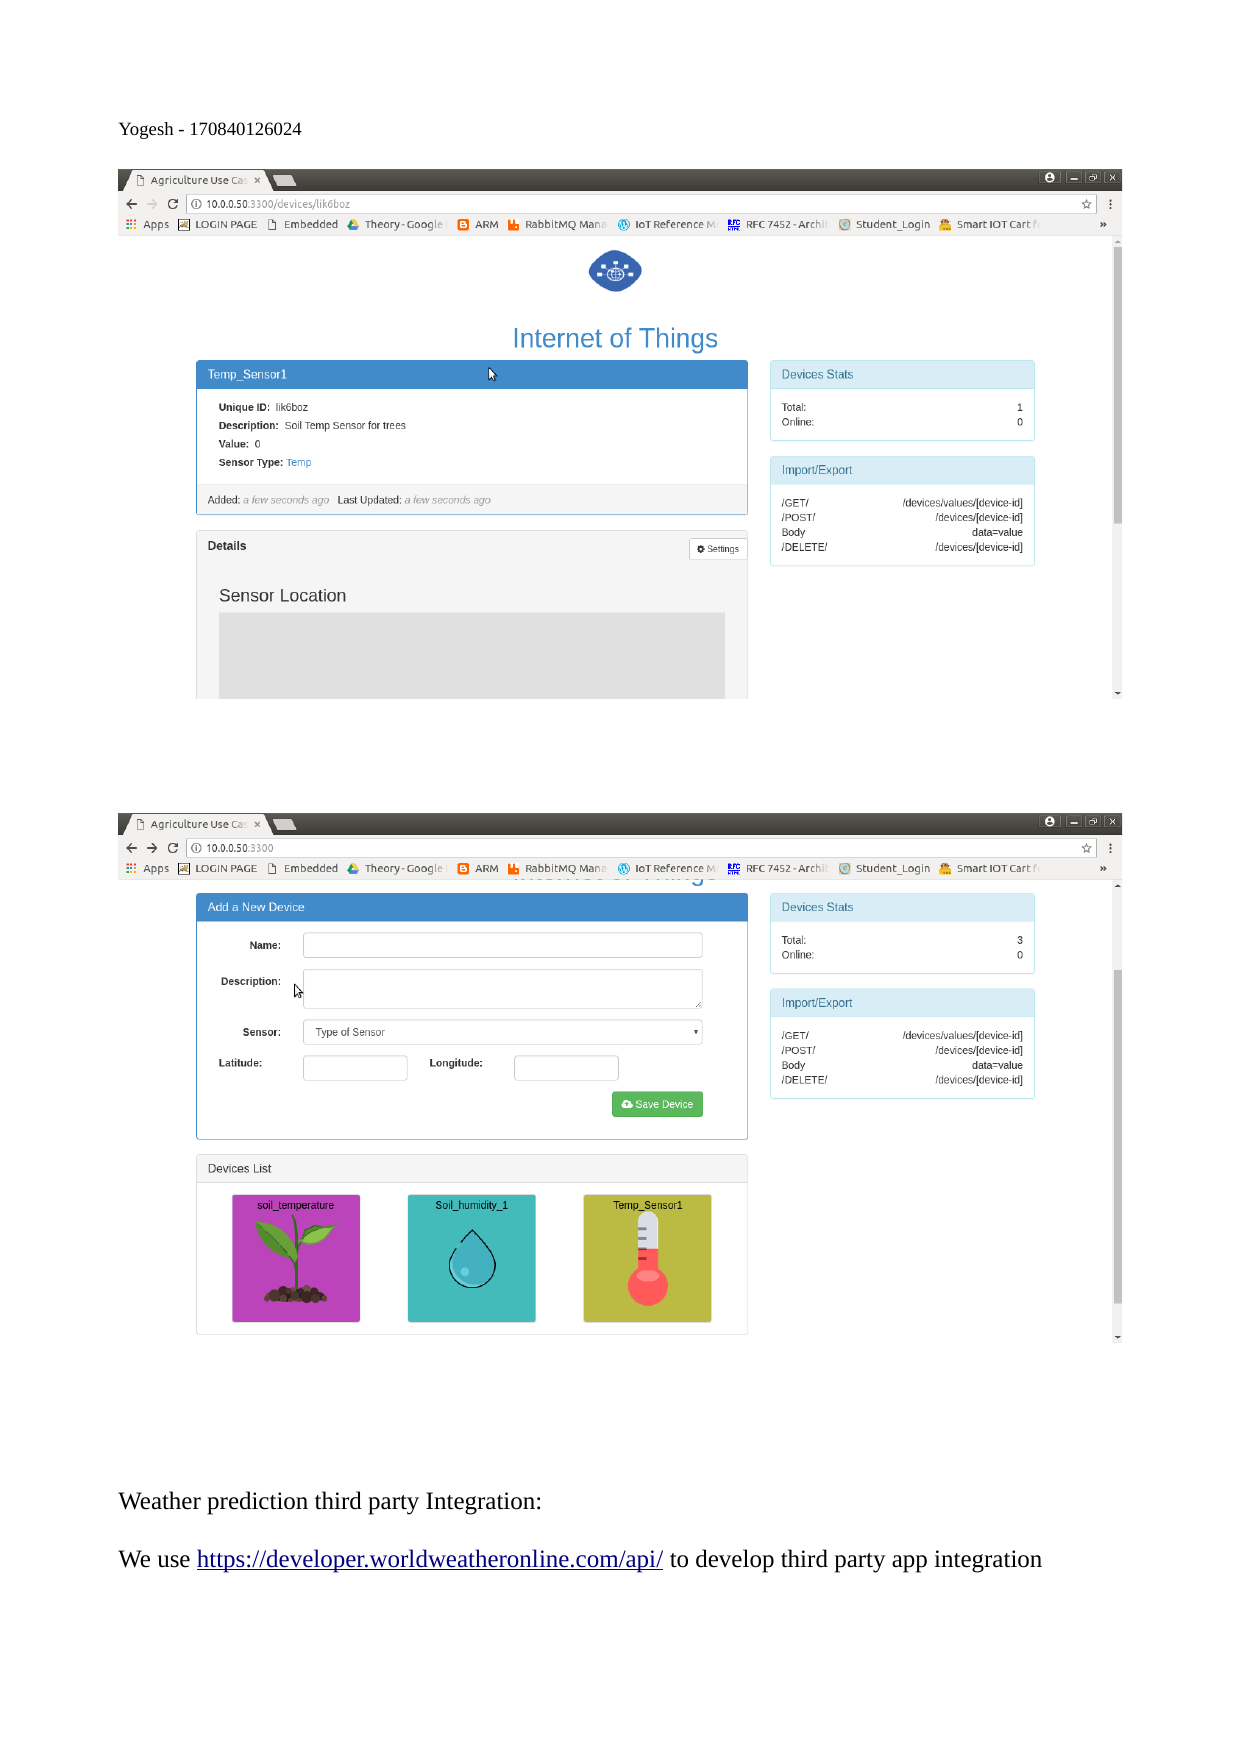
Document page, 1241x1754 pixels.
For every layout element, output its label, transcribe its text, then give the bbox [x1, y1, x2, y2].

text Weather prediction third party Integration: [118, 1486, 1122, 1515]
picture [118, 169, 1123, 699]
picture [118, 813, 1123, 1343]
text We use https://developer.worldweatheronline.com/api/ to develop third party app integration [118, 1544, 1122, 1572]
